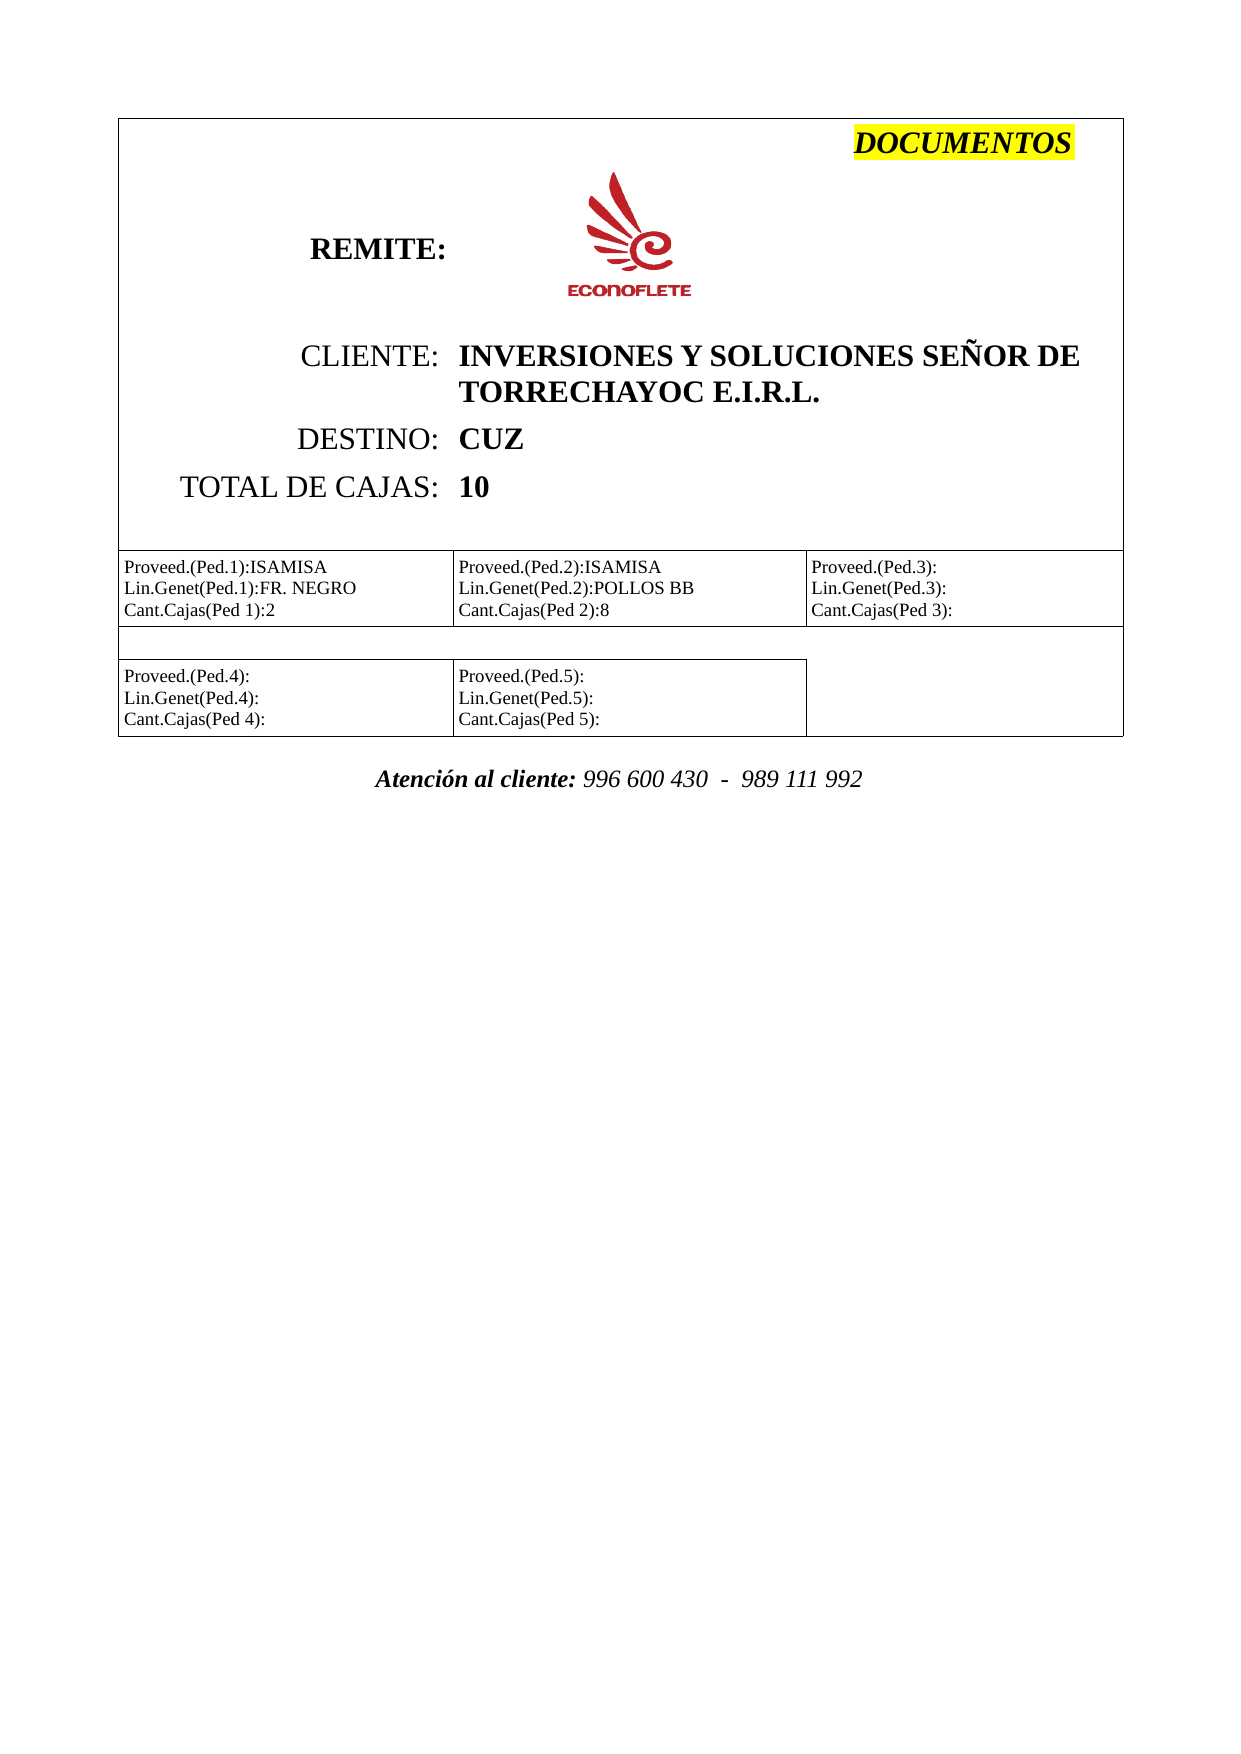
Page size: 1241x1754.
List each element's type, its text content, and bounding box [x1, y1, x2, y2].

table_cell INVERSIONES Y SOLUCIONES SEÑOR DE TORRECHAYOC E.I.R.L. [453, 332, 1123, 415]
table_cell [806, 627, 1123, 659]
table_cell 10 [453, 462, 1123, 510]
table_header [119, 119, 453, 166]
table_cell Proveed.(Ped.1):ISAMISA Lin.Genet(Ped.1):FR. NEGRO Cant.Cajas(Ped 1):2 [119, 551, 453, 626]
table_cell [806, 510, 1123, 550]
table_cell [806, 415, 1123, 462]
table_cell [119, 510, 453, 550]
table_cell Proveed.(Ped.4): Lin.Genet(Ped.4): Cant.Cajas(Ped 4): [119, 660, 453, 736]
table_cell REMITE: [119, 166, 453, 332]
table_cell [453, 627, 806, 659]
table_header [453, 119, 806, 166]
table_cell [807, 659, 1123, 736]
table_cell [119, 627, 453, 659]
table_cell Proveed.(Ped.5): Lin.Genet(Ped.5): Cant.Cajas(Ped 5): [454, 660, 806, 736]
table_cell Proveed.(Ped.2):ISAMISA Lin.Genet(Ped.2):POLLOS BB Cant.Cajas(Ped 2):8 [454, 551, 806, 626]
table_header DOCUMENTOS [806, 119, 1123, 166]
table_cell DESTINO: [119, 415, 453, 462]
table_cell [453, 166, 806, 332]
table_cell CLIENTE: [119, 332, 453, 415]
table_cell Proveed.(Ped.3): Lin.Genet(Ped.3): Cant.Cajas(Ped 3): [807, 551, 1123, 626]
picture [552, 171, 707, 297]
table_cell CUZ [453, 415, 806, 462]
table_cell TOTAL DE CAJAS: [119, 462, 453, 510]
table_cell [806, 166, 1123, 332]
text Atención al cliente: 996 600 430 - 989 111 992 [118, 764, 1122, 793]
table_cell [453, 510, 806, 550]
